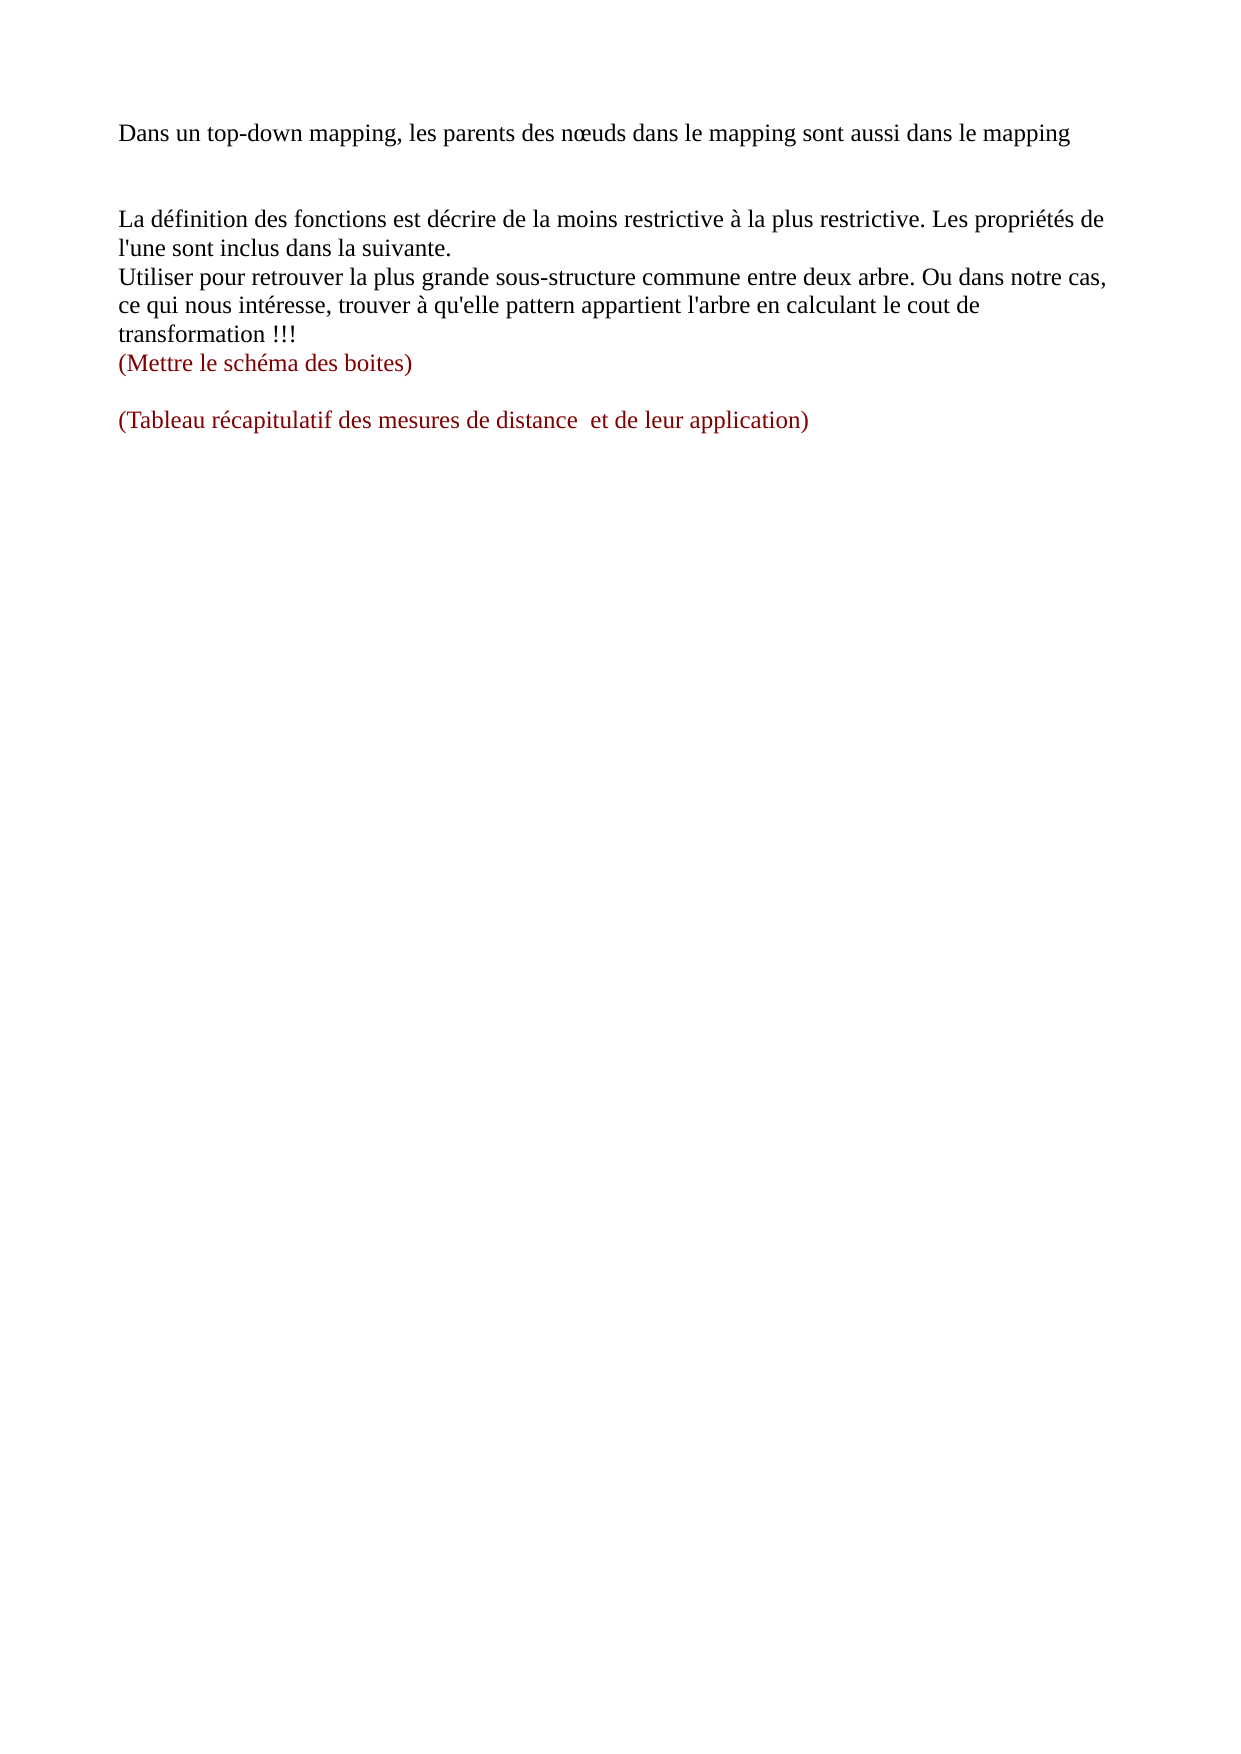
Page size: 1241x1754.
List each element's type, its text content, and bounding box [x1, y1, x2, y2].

text La définition des fonctions est décrire de la moins restrictive à la plus restrictive. Les propriétés de l'une sont inclus dans la suivante. [118, 204, 1122, 262]
text Utiliser pour retrouver la plus grande sous-structure commune entre deux arbre. Ou dans notre cas, ce qui nous intéresse, trouver à qu'elle pattern appartient l'arbre en calculant le cout de transformation !!! [118, 262, 1122, 348]
text (Tableau récapitulatif des mesures de distance et de leur application) [118, 406, 1122, 434]
text Dans un top-down mapping, les parents des nœuds dans le mapping sont aussi dans le mapping [118, 118, 1122, 147]
text (Mettre le schéma des boites) [118, 348, 1122, 377]
